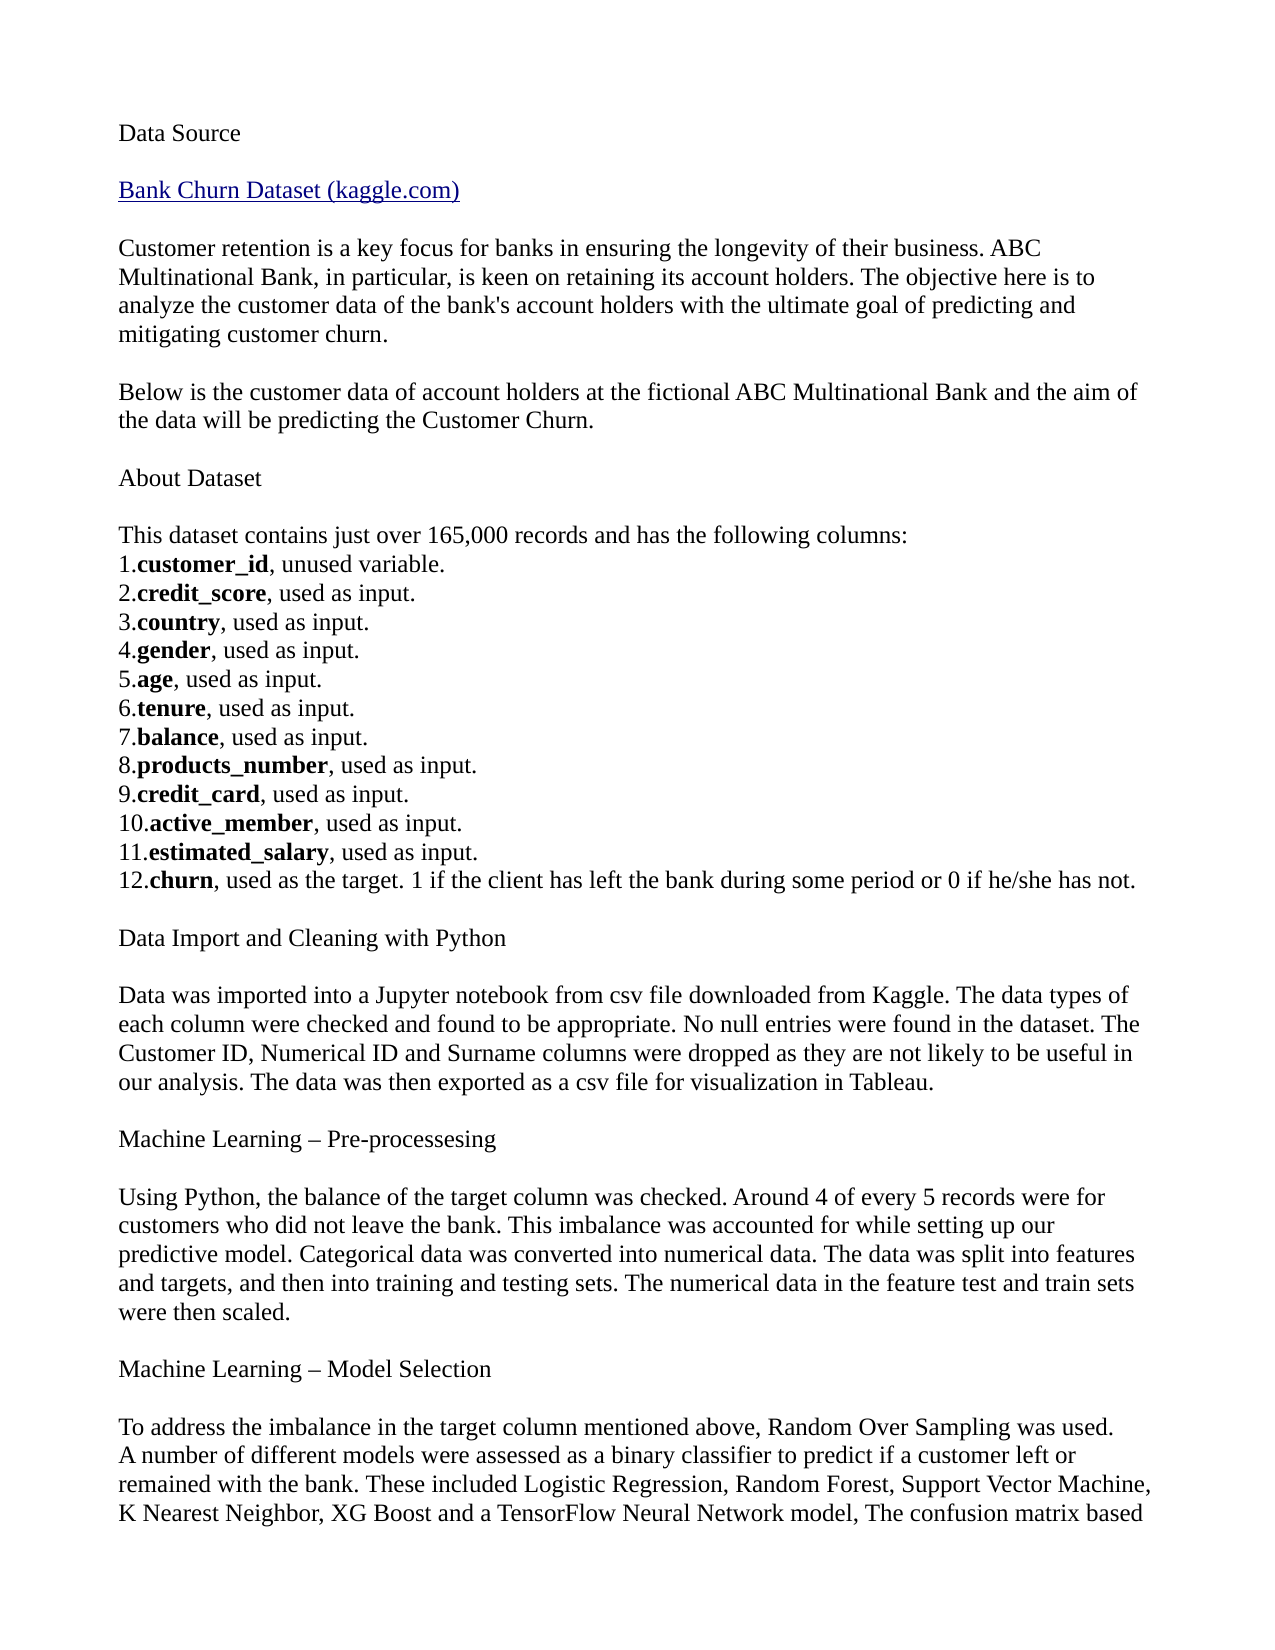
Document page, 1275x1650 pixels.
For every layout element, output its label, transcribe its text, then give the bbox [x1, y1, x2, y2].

list products_number, used as input. [118, 751, 1157, 779]
text This dataset contains just over 165,000 records and has the following columns: [118, 492, 1157, 549]
text Data was imported into a Jupyter notebook from csv file downloaded from Kaggle. The data types of each column were checked and found to be appropriate. No null entries were found in the dataset. The Customer ID, Numerical ID and Surname columns were dropped as they are not likely to be useful in our analysis. The data was then exported as a csv file for visualization in Tableau. [118, 981, 1157, 1096]
list balance, used as input. [118, 722, 1157, 751]
text Bank Churn Dataset (kaggle.com) [118, 176, 1157, 204]
text Customer retention is a key focus for banks in ensuring the longevity of their business. ABC Multinational Bank, in particular, is keen on retaining its account holders. The objective here is to analyze the customer data of the bank's account holders with the ultimate goal of predicting and mitigating customer churn. [118, 233, 1157, 348]
list customer_id, unused variable. [118, 549, 1157, 578]
text Data Import and Cleaning with Python [118, 923, 1157, 952]
list credit_card, used as input. [118, 779, 1157, 808]
list country, used as input. [118, 607, 1157, 636]
text A number of different models were assessed as a binary classifier to predict if a customer left or remained with the bank. These included Logistic Regression, Random Forest, Support Vector Machine, K Nearest Neighbor, XG Boost and a TensorFlow Neural Network model, The confusion matrix based [118, 1441, 1157, 1527]
text About Dataset [118, 463, 1157, 492]
text Data Source [118, 118, 1157, 147]
list age, used as input. [118, 664, 1157, 693]
text Machine Learning – Model Selection [118, 1354, 1157, 1383]
list tenure, used as input. [118, 693, 1157, 722]
list credit_score, used as input. [118, 578, 1157, 607]
text Using Python, the balance of the target column was checked. Around 4 of every 5 records were for customers who did not leave the bank. This imbalance was accounted for while setting up our predictive model. Categorical data was converted into numerical data. The data was split into features and targets, and then into training and testing sets. The numerical data in the feature test and train sets were then scaled. [118, 1182, 1157, 1326]
list gender, used as input. [118, 636, 1157, 664]
list churn, used as the target. 1 if the client has left the bank during some period or 0 if he/she has not. [118, 866, 1157, 894]
list estimated_salary, used as input. [118, 837, 1157, 866]
text To address the imbalance in the target column mentioned above, Random Over Sampling was used. [118, 1412, 1157, 1441]
text Below is the customer data of account holders at the fictional ABC Multinational Bank and the aim of the data will be predicting the Customer Churn. [118, 377, 1157, 434]
text Machine Learning – Pre-processesing [118, 1124, 1157, 1153]
list active_member, used as input. [118, 808, 1157, 837]
